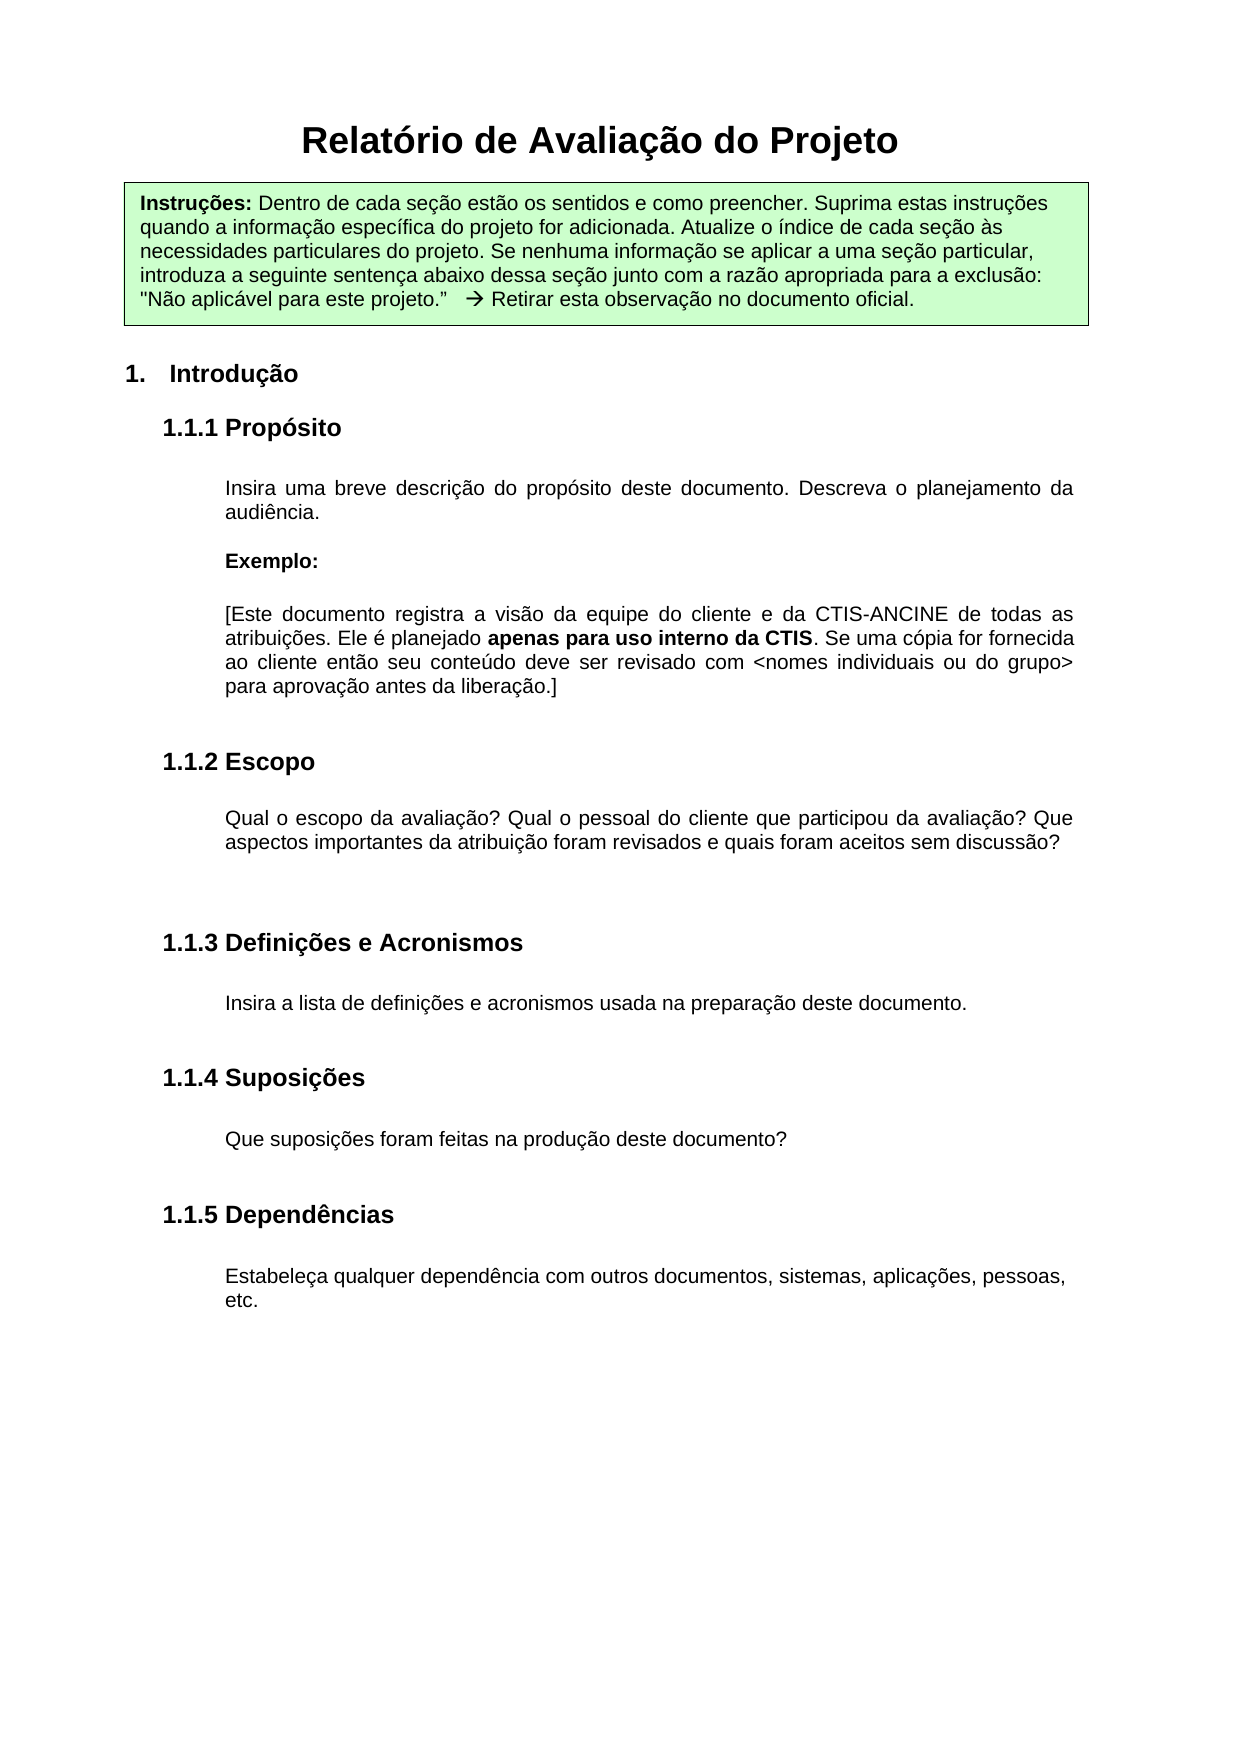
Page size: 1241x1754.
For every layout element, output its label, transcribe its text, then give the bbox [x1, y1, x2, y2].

subtitle Exemplo: [225, 549, 1075, 573]
subtitle Dependências [162, 1200, 1075, 1228]
text Insira uma breve descrição do propósito deste documento. Descreva o planejamento da audiência. [225, 476, 1075, 524]
text [Este documento registra a visão da equipe do cliente e da CTIS-ANCINE de todas as atribuições. Ele é planejado apenas para uso interno da CTIS. Se uma cópia for fornecida ao cliente então seu conteúdo deve ser revisado com <nomes individuais ou do grupo> para aprovação antes da liberação.] [225, 602, 1075, 698]
text Que suposições foram feitas na produção deste documento? [225, 1127, 1075, 1151]
text Qual o escopo da avaliação? Qual o pessoal do cliente que participou da avaliação? Que aspectos importantes da atribuição foram revisados e quais foram aceitos sem discussão? [225, 806, 1075, 853]
subtitle Introdução [125, 359, 1075, 387]
subtitle Suposições [162, 1063, 1075, 1092]
subtitle Propósito [162, 412, 1075, 441]
title Relatório de Avaliação do Projeto [125, 118, 1075, 161]
text Estabeleça qualquer dependência com outros documentos, sistemas, aplicações, pessoas, etc. [225, 1263, 1075, 1311]
subtitle Definições e Acronismos [162, 927, 1075, 956]
subtitle Escopo [162, 747, 1075, 775]
text Instruções: Dentro de cada seção estão os sentidos e como preencher. Suprima estas instruções quando a informação específica do projeto for adicionada. Atualize o índice de cada seção às necessidades particulares do projeto. Se nenhuma informação se aplicar a uma seção particular, introduza a seguinte sentença abaixo dessa seção junto com a razão apropriada para a exclusão: "Não aplicável para este projeto.”  Retirar esta observação no documento oficial. [140, 191, 1072, 311]
text Insira a lista de definições e acronismos usada na preparação deste documento. [225, 991, 1075, 1015]
